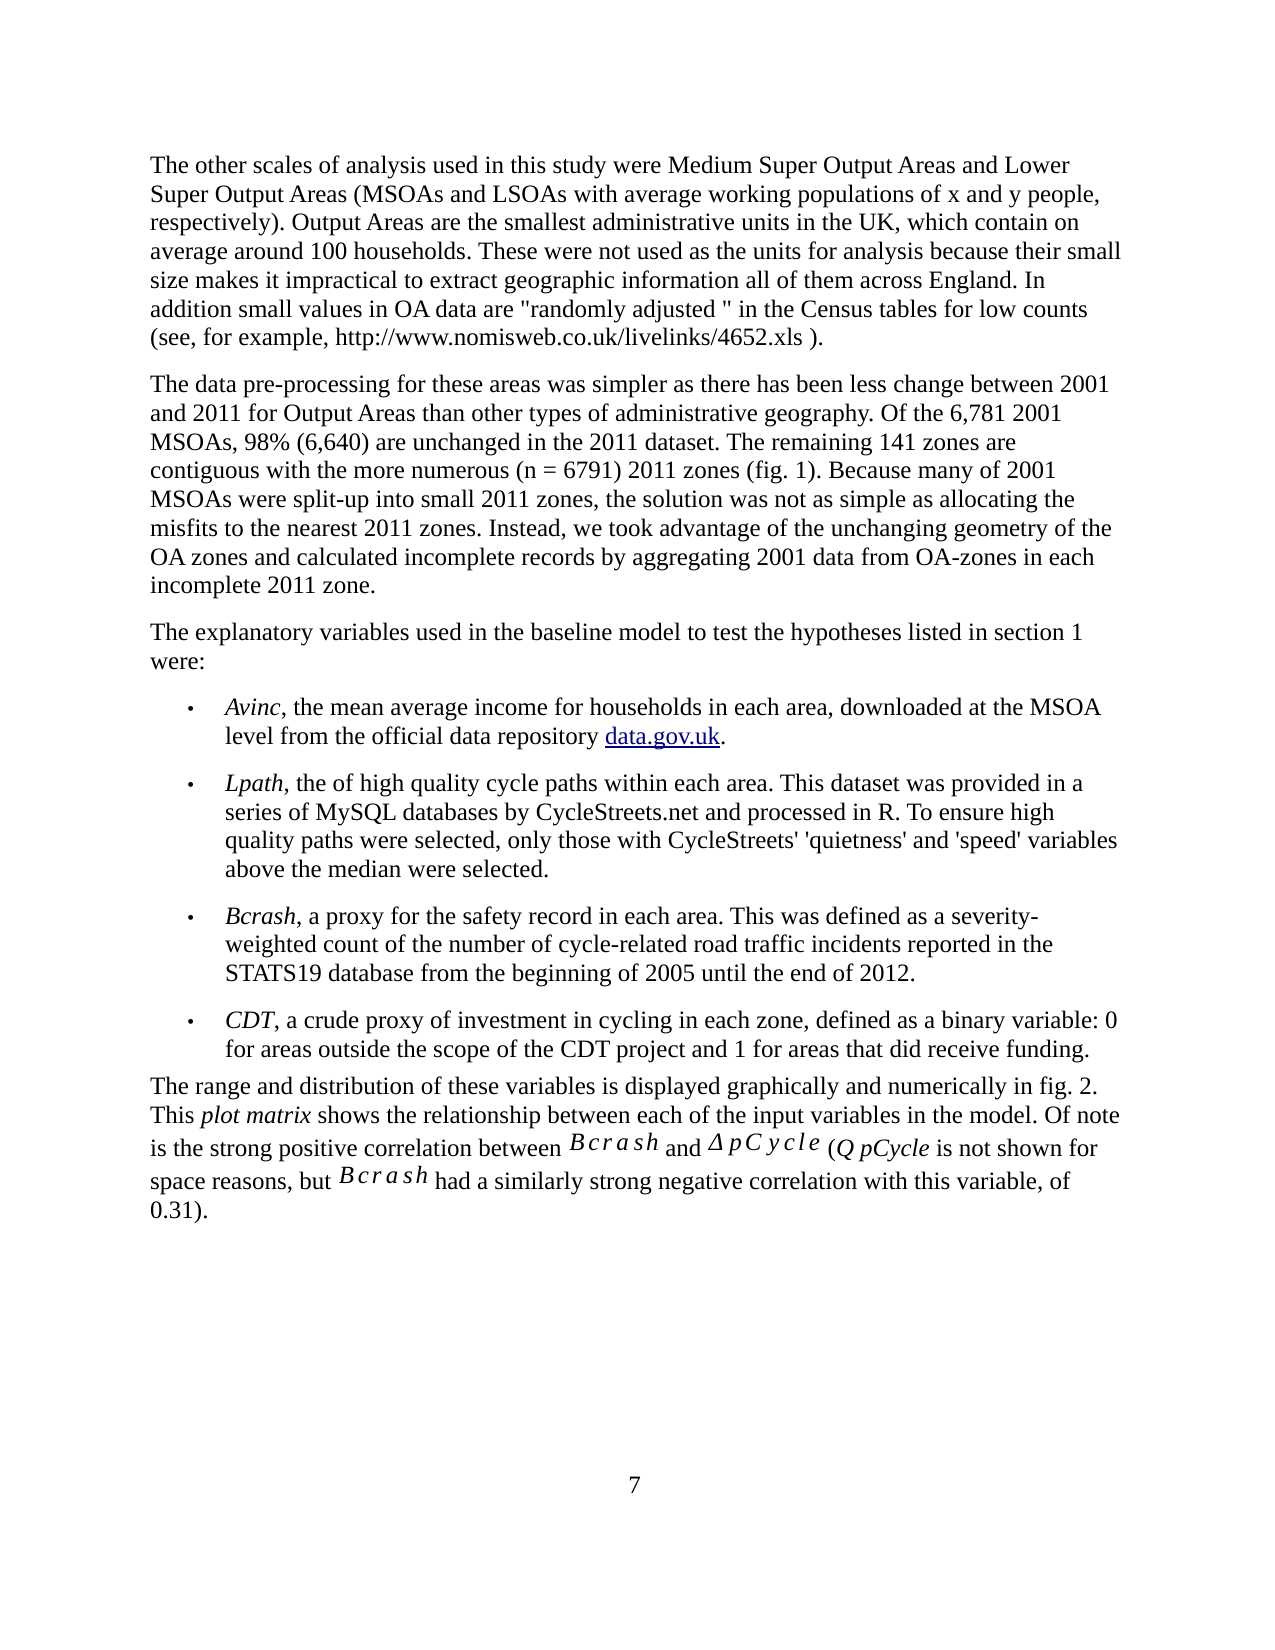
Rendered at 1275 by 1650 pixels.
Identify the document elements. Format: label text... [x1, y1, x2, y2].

list Avinc, the mean average income for households in each area, downloaded at the MSOA level from the official data repository data.gov.uk. [187, 692, 1125, 750]
text The data pre-processing for these areas was simpler as there has been less change between 2001 and 2011 for Output Areas than other types of administrative geography. Of the 6,781 2001 MSOAs, 98% (6,640) are unchanged in the 2011 dataset. The remaining 141 zones are contiguous with the more numerous (n = 6791) 2011 zones (fig. 1). Because many of 2001 MSOAs were split-up into small 2011 zones, the solution was not as simple as allocating the misfits to the nearest 2011 zones. Instead, we took advantage of the unchanging geometry of the OA zones and calculated incomplete records by aggregating 2001 data from OA-zones in each incomplete 2011 zone. [150, 369, 1125, 599]
text The range and distribution of these variables is displayed graphically and numerically in fig. 2. This plot matrix shows the relationship between each of the input variables in the model. Of note is the strong positive correlation between and (Q pCycle is not shown for space reasons, but had a similarly strong negative correlation with this variable, of 0.31). [150, 1071, 1125, 1224]
list Bcrash, a proxy for the safety record in each area. This was defined as a severity-weighted count of the number of cycle-related road traffic incidents reported in the STATS19 database from the beginning of 2005 until the end of 2012. [187, 901, 1125, 987]
text The explanatory variables used in the baseline model to test the hypotheses listed in section 1 were: [150, 617, 1125, 674]
list CDT, a crude proxy of investment in cycling in each zone, defined as a binary variable: 0 for areas outside the scope of the CDT project and 1 for areas that did receive funding. [187, 1005, 1125, 1062]
list Lpath, the of high quality cycle paths within each area. This dataset was provided in a series of MySQL databases by CycleStreets.net and processed in R. To ensure high quality paths were selected, only those with CycleStreets' 'quietness' and 'speed' variables above the median were selected. [187, 768, 1125, 883]
text The other scales of analysis used in this study were Medium Super Output Areas and Lower Super Output Areas (MSOAs and LSOAs with average working populations of x and y people, respectively). Output Areas are the smallest administrative units in the UK, which contain on average around 100 households. These were not used as the units for analysis because their small size makes it impractical to extract geographic information all of them across England. In addition small values in OA data are "randomly adjusted " in the Census tables for low counts (see, for example, http://www.nomisweb.co.uk/livelinks/4652.xls ). [150, 150, 1125, 351]
